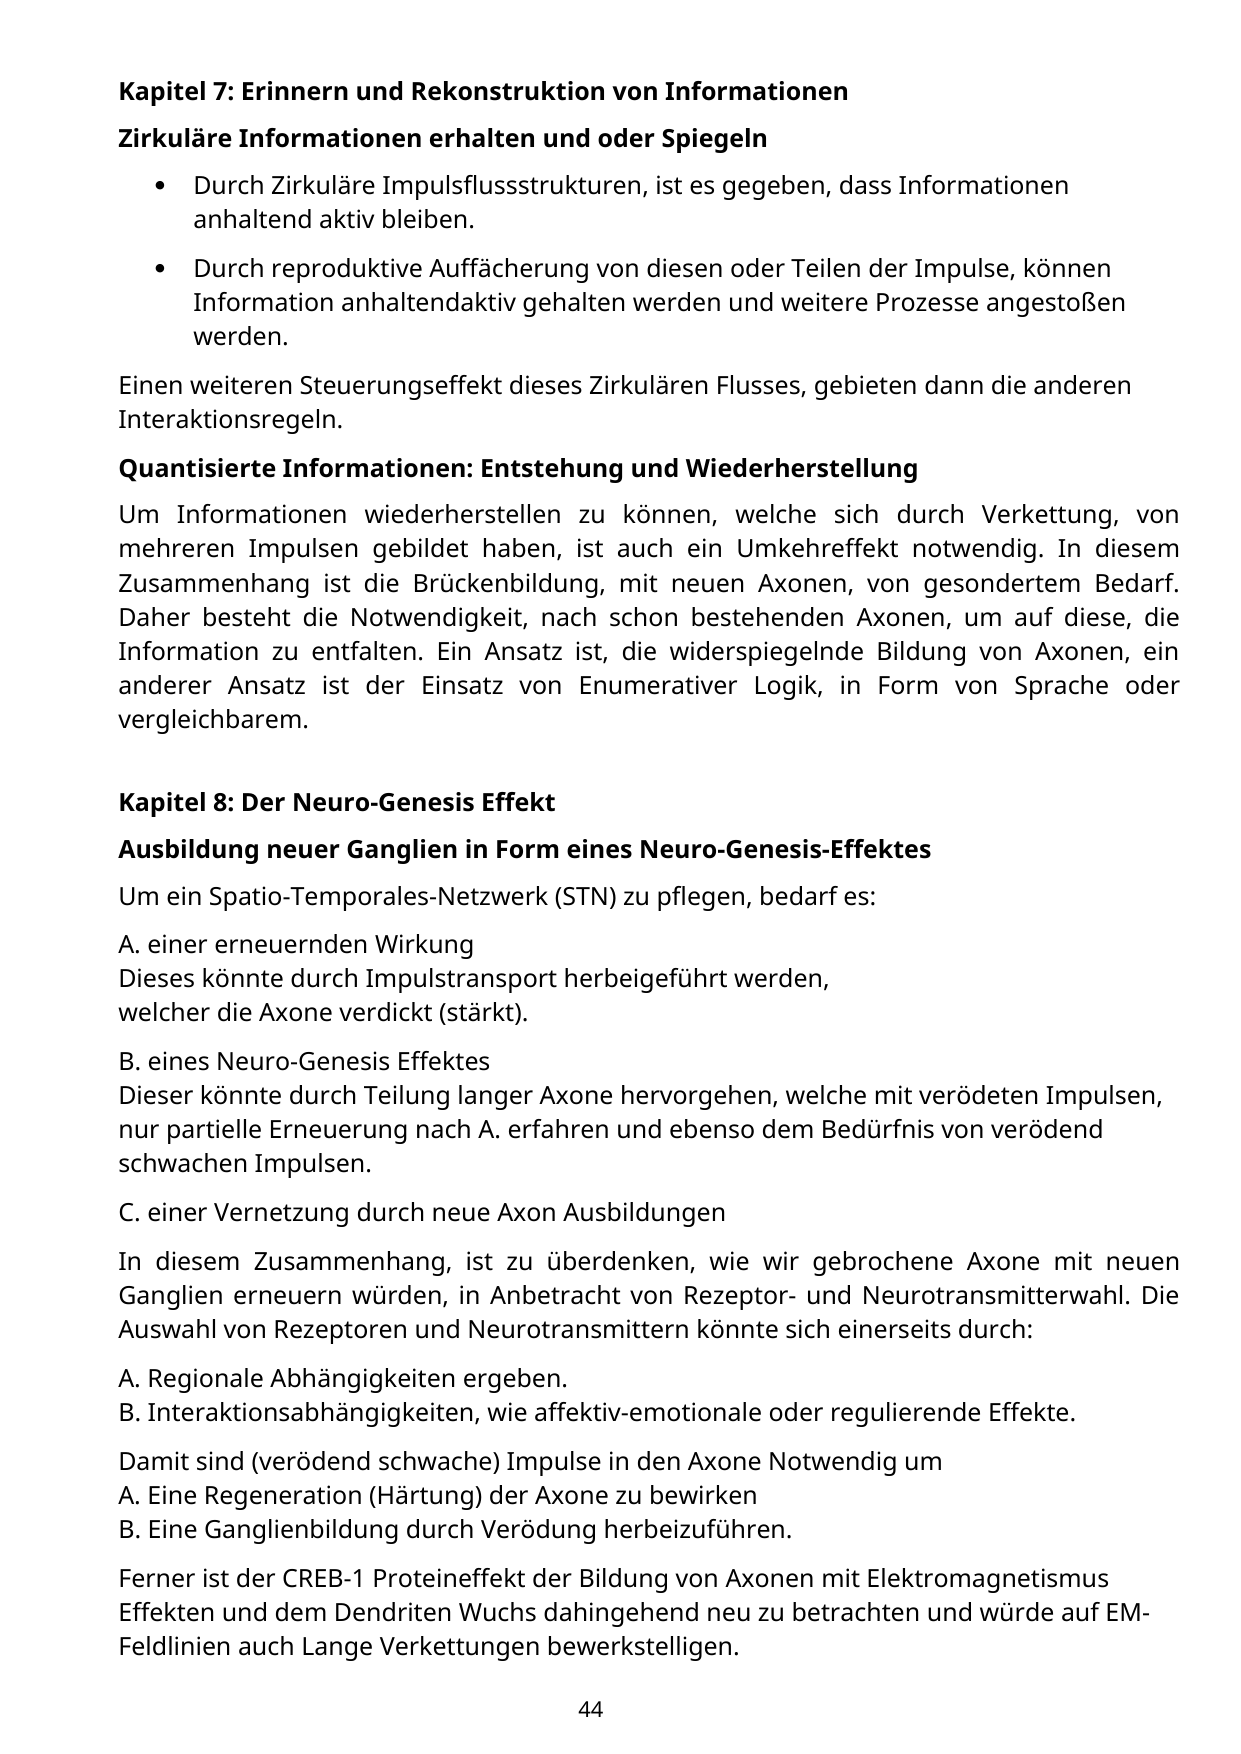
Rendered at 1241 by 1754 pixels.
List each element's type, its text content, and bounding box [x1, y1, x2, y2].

text Um ein Spatio-Temporales-Netzwerk (STN) zu pflegen, bedarf es: [118, 878, 1181, 912]
text B. eines Neuro-Genesis Effektes Dieser könnte durch Teilung langer Axone hervorgehen, welche mit verödeten Impulsen, nur partielle Erneuerung nach A. erfahren und ebenso dem Bedürfnis von verödend schwachen Impulsen. [118, 1044, 1181, 1180]
subtitle Zirkuläre Informationen erhalten und oder Spiegeln [118, 121, 1181, 155]
text In diesem Zusammenhang, ist zu überdenken, wie wir gebrochene Axone mit neuen Ganglien erneuern würden, in Anbetracht von Rezeptor- und Neurotransmitterwahl. Die Auswahl von Rezeptoren und Neurotransmittern könnte sich einerseits durch: [118, 1244, 1181, 1346]
list Durch Zirkuläre Impulsflussstrukturen, ist es gegeben, dass Informationen anhaltend aktiv bleiben. [156, 167, 1181, 236]
text A. einer erneuernden Wirkung Dieses könnte durch Impulstransport herbeigeführt werden, welcher die Axone verdickt (stärkt). [118, 927, 1181, 1029]
text A. Regionale Abhängigkeiten ergeben. B. Interaktionsabhängigkeiten, wie affektiv-emotionale oder regulierende Effekte. [118, 1361, 1181, 1429]
text Damit sind (verödend schwache) Impulse in den Axone Notwendig um A. Eine Regeneration (Härtung) der Axone zu bewirken B. Eine Ganglienbildung durch Verödung herbeizuführen. [118, 1444, 1181, 1546]
subtitle Kapitel 8: Der Neuro-Genesis Effekt [118, 784, 1181, 819]
text C. einer Vernetzung durch neue Axon Ausbildungen [118, 1195, 1181, 1229]
subtitle Kapitel 7: Erinnern und Rekonstruktion von Informationen [118, 74, 1181, 108]
text Einen weiteren Steuerungseffekt dieses Zirkulären Flusses, gebieten dann die anderen Interaktionsregeln. [118, 367, 1181, 435]
text Ferner ist der CREB-1 Proteineffekt der Bildung von Axonen mit Elektromagnetismus Effekten und dem Dendriten Wuchs dahingehend neu zu betrachten und würde auf EM-Feldlinien auch Lange Verkettungen bewerkstelligen. [118, 1561, 1181, 1663]
text Um Informationen wiederherstellen zu können, welche sich durch Verkettung, von mehreren Impulsen gebildet haben, ist auch ein Umkehreffekt notwendig. In diesem Zusammenhang ist die Brückenbildung, mit neuen Axonen, von gesondertem Bedarf. Daher besteht die Notwendigkeit, nach schon bestehenden Axonen, um auf diese, die Information zu entfalten. Ein Ansatz ist, die widerspiegelnde Bildung von Axonen, ein anderer Ansatz ist der Einsatz von Enumerativer Logik, in Form von Sprache oder vergleichbarem. [118, 497, 1181, 769]
subtitle Ausbildung neuer Ganglien in Form eines Neuro-Genesis-Effektes [118, 831, 1181, 866]
subtitle Quantisierte Informationen: Entstehung und Wiederherstellung [118, 450, 1181, 484]
list Durch reproduktive Auffächerung von diesen oder Teilen der Impulse, können Information anhaltendaktiv gehalten werden und weitere Prozesse angestoßen werden. [156, 250, 1181, 352]
